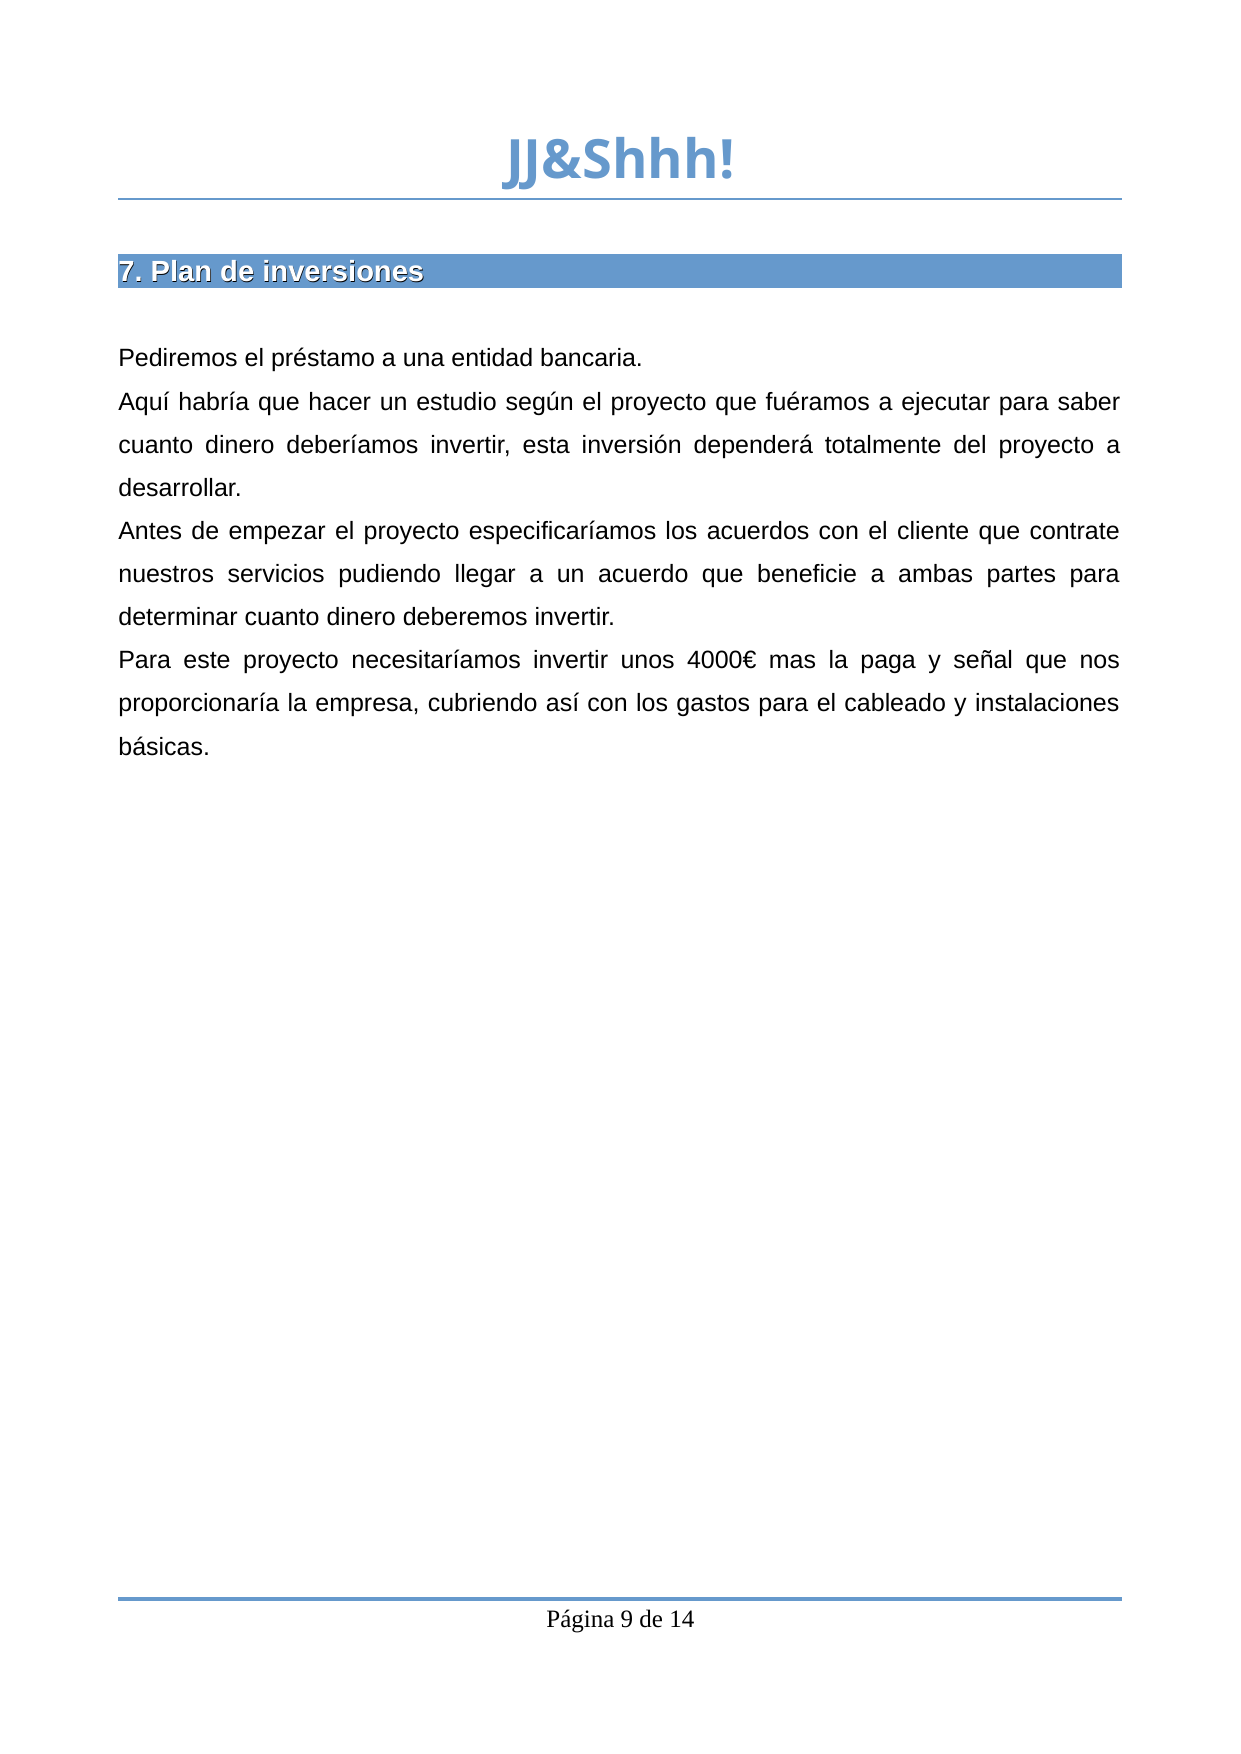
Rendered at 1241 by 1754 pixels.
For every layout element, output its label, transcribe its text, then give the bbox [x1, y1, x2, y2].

subtitle 7. Plan de inversiones [118, 254, 1122, 288]
text Antes de empezar el proyecto especificaríamos los acuerdos con el cliente que contrate nuestros servicios pudiendo llegar a un acuerdo que beneficie a ambas partes para determinar cuanto dinero deberemos invertir. [118, 516, 1122, 631]
text Aquí habría que hacer un estudio según el proyecto que fuéramos a ejecutar para saber cuanto dinero deberíamos invertir, esta inversión dependerá totalmente del proyecto a desarrollar. [118, 387, 1122, 502]
text Para este proyecto necesitaríamos invertir unos 4000€ mas la paga y señal que nos proporcionaría la empresa, cubriendo así con los gastos para el cableado y instalaciones básicas. [118, 645, 1122, 760]
text Pediremos el préstamo a una entidad bancaria. [118, 343, 1122, 372]
